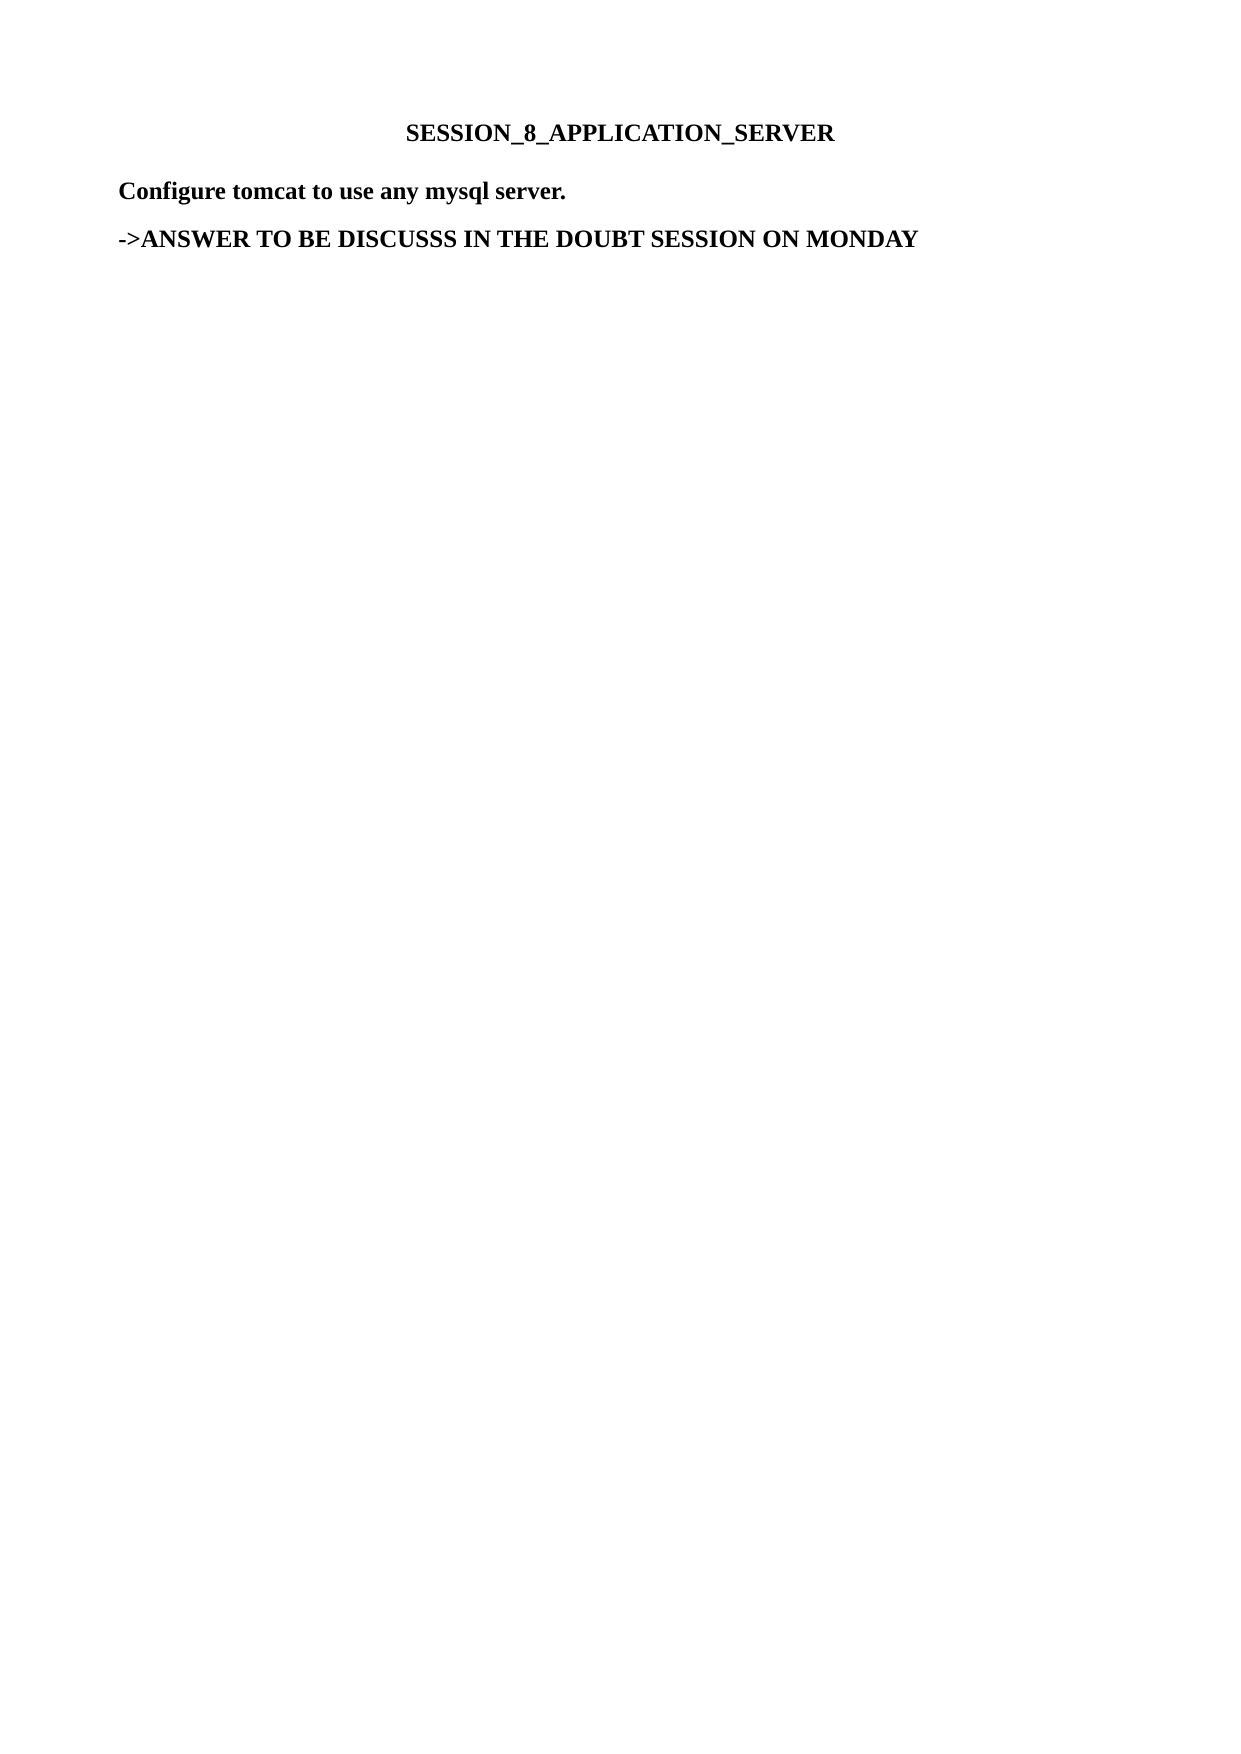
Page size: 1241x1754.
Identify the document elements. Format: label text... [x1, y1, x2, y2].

text Configure tomcat to use any mysql server. [118, 176, 1122, 205]
text ->ANSWER TO BE DISCUSSS IN THE DOUBT SESSION ON MONDAY [118, 224, 1122, 253]
